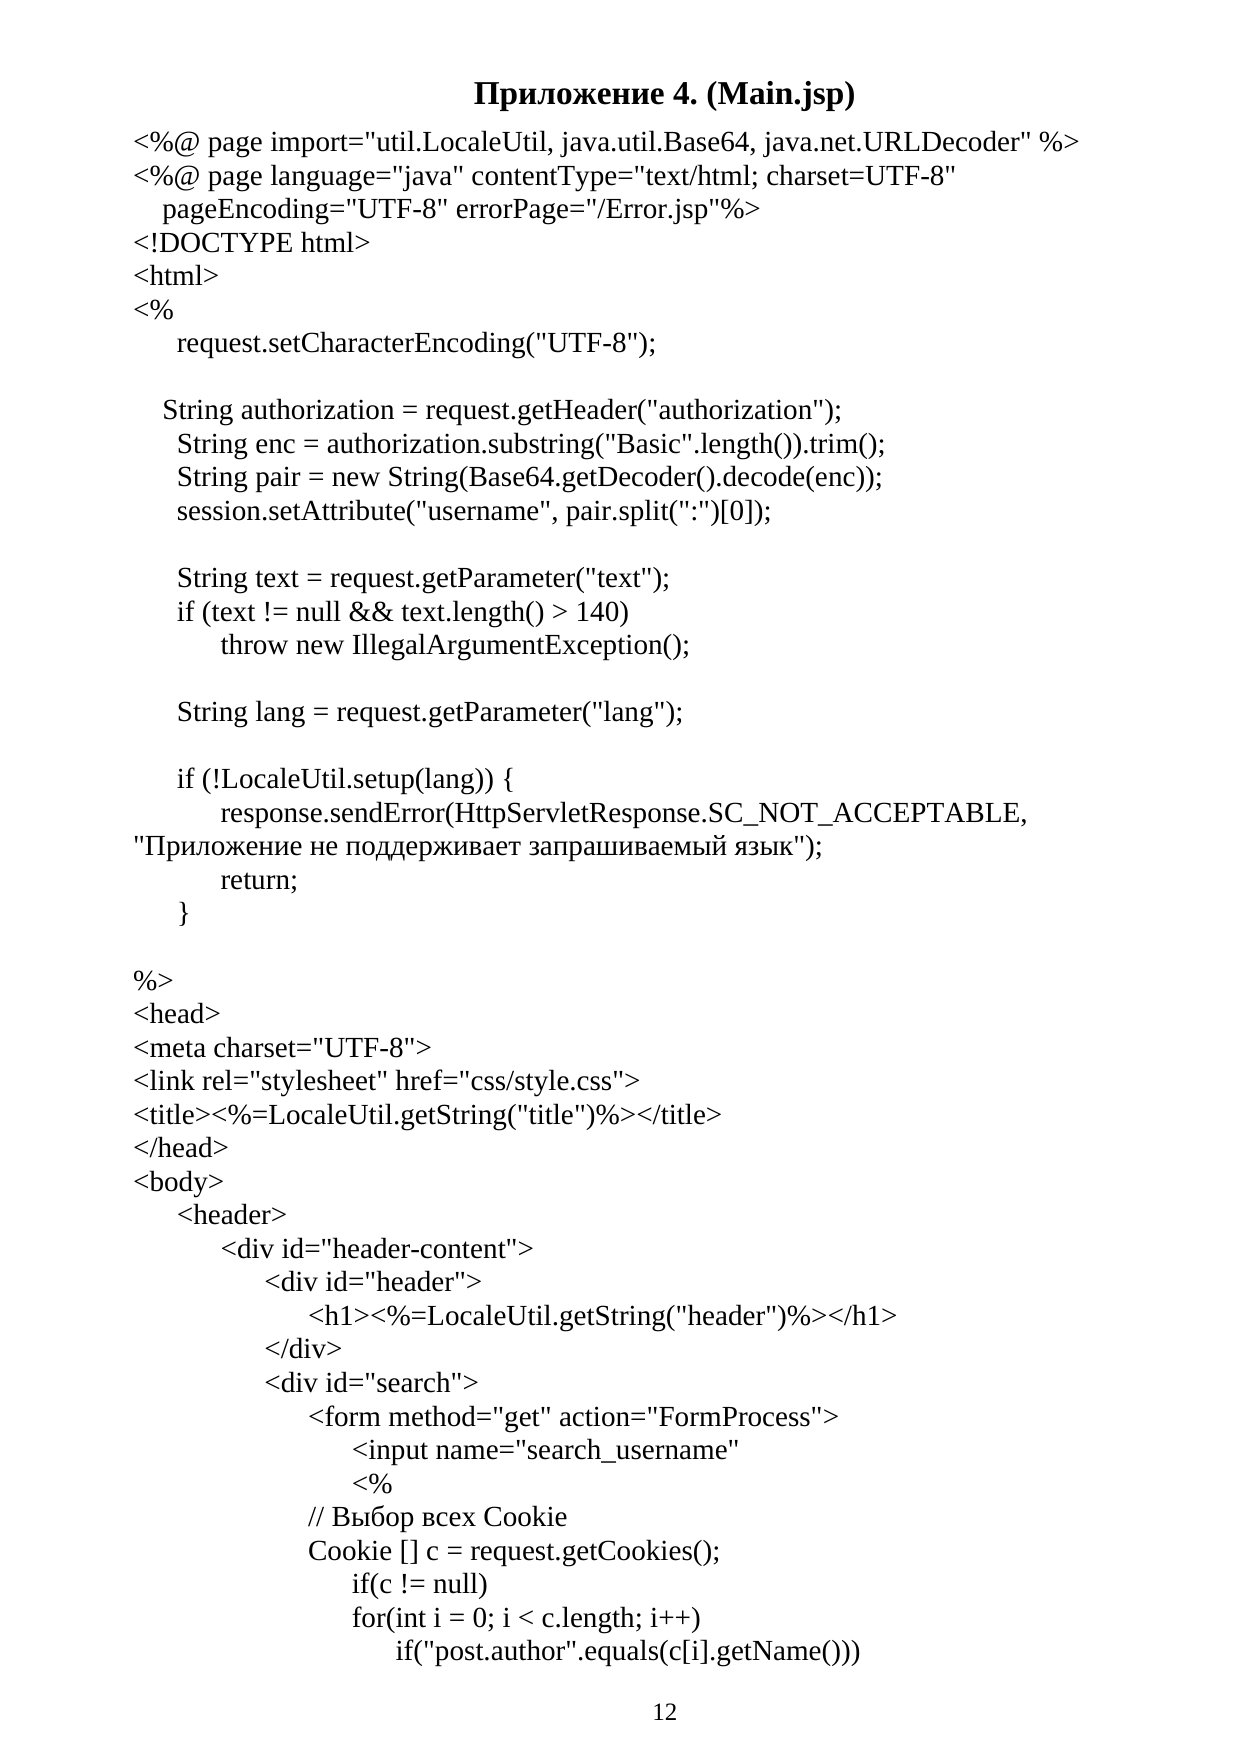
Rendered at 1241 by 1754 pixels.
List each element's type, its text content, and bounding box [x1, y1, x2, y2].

text </div> [133, 1332, 1196, 1365]
text <head> [133, 996, 1196, 1030]
text <div id="header"> [133, 1264, 1196, 1298]
text request.setCharacterEncoding("UTF-8"); [133, 325, 1196, 359]
text <form method="get" action="FormProcess"> [133, 1399, 1196, 1432]
text // Выбор всех Cookie [133, 1499, 1196, 1533]
text if(c != null) [133, 1566, 1196, 1600]
text if("post.author".equals(c[i].getName())) [133, 1633, 1196, 1667]
text <% [133, 1466, 1196, 1499]
text <html> [133, 258, 1196, 292]
text return; [133, 862, 1196, 896]
subtitle Приложение 4. (Main.jsp) [133, 73, 1196, 112]
text <header> [133, 1197, 1196, 1231]
text } [133, 896, 1196, 929]
text <title><%=LocaleUtil.getString("title")%></title> [133, 1097, 1196, 1130]
text %> [133, 963, 1196, 996]
text if (text != null && text.length() > 140) [133, 594, 1196, 627]
text <%@ page language="java" contentType="text/html; charset=UTF-8" [133, 158, 1196, 191]
text <% [133, 292, 1196, 325]
text <input name="search_username" [133, 1432, 1196, 1466]
text throw new IllegalArgumentException(); [133, 627, 1196, 661]
text <!DOCTYPE html> [133, 225, 1196, 258]
text <div id="header-content"> [133, 1231, 1196, 1264]
text <meta charset="UTF-8"> [133, 1030, 1196, 1063]
text for(int i = 0; i < c.length; i++) [133, 1600, 1196, 1633]
text if (!LocaleUtil.setup(lang)) { [133, 761, 1196, 795]
text <div id="search"> [133, 1365, 1196, 1399]
text <body> [133, 1164, 1196, 1197]
text response.sendError(HttpServletResponse.SC_NOT_ACCEPTABLE, "Приложение не поддерживает запрашиваемый язык"); [133, 795, 1196, 862]
text String text = request.getParameter("text"); [133, 560, 1196, 594]
text <h1><%=LocaleUtil.getString("header")%></h1> [133, 1298, 1196, 1332]
text String pair = new String(Base64.getDecoder().decode(enc)); [133, 459, 1196, 493]
text </head> [133, 1130, 1196, 1164]
text String authorization = request.getHeader("authorization"); [133, 392, 1196, 426]
text Cookie [] c = request.getCookies(); [133, 1533, 1196, 1566]
text session.setAttribute("username", pair.split(":")[0]); [133, 493, 1196, 527]
text String enc = authorization.substring("Basic".length()).trim(); [133, 426, 1196, 459]
text String lang = request.getParameter("lang"); [133, 694, 1196, 728]
text <%@ page import="util.LocaleUtil, java.util.Base64, java.net.URLDecoder" %> [133, 124, 1196, 158]
text pageEncoding="UTF-8" errorPage="/Error.jsp"%> [133, 191, 1196, 225]
text <link rel="stylesheet" href="css/style.css"> [133, 1063, 1196, 1097]
